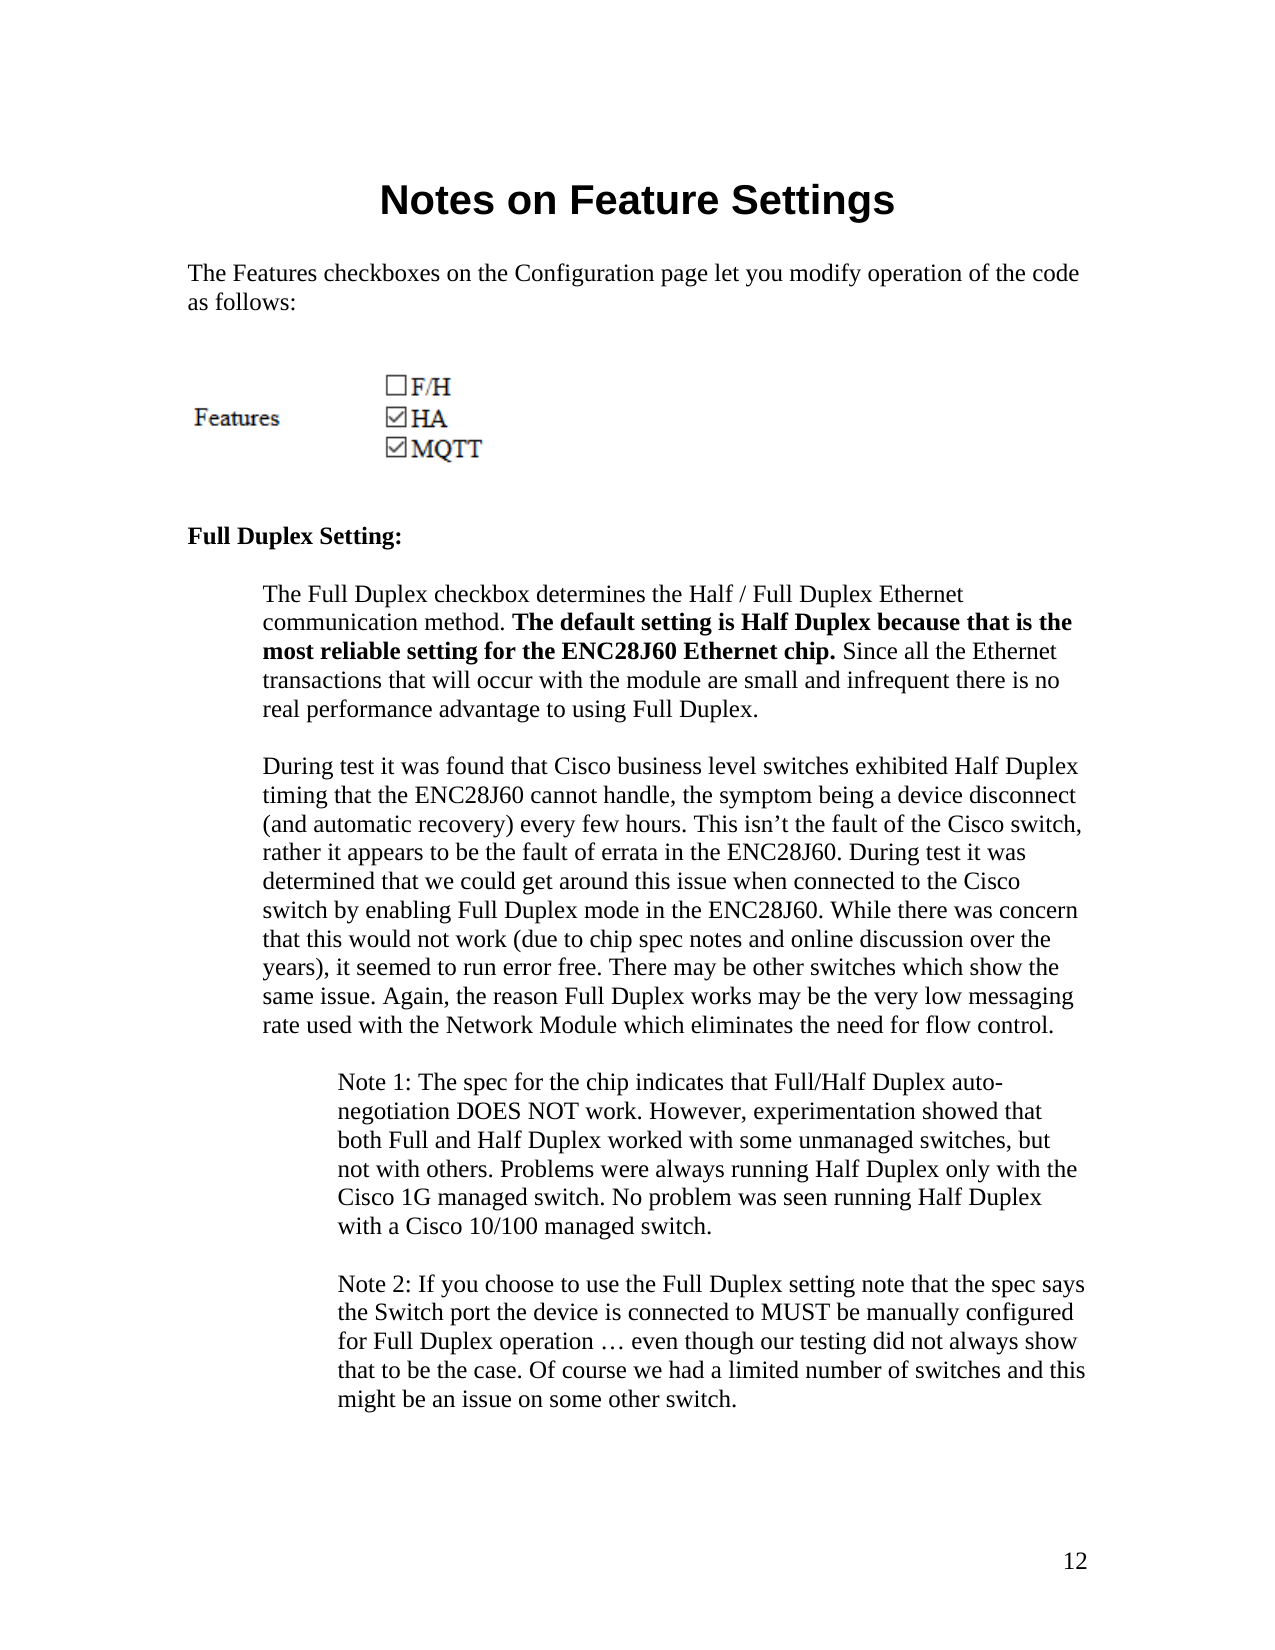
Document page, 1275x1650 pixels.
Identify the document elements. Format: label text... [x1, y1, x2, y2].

subtitle Notes on Feature Settings [187, 175, 1087, 223]
text Note 1: The spec for the chip indicates that Full/Half Duplex auto-negotiation DOES NOT work. However, experimentation showed that both Full and Half Duplex worked with some unmanaged switches, but not with others. Problems were always running Half Duplex only with the Cisco 1G managed switch. No problem was seen running Half Duplex with a Cisco 10/100 managed switch. [337, 1067, 1087, 1240]
text The Features checkboxes on the Configuration page let you modify operation of the code as follows: [187, 258, 1087, 315]
text During test it was found that Cisco business level switches exhibited Half Duplex timing that the ENC28J60 cannot handle, the symptom being a device disconnect (and automatic recovery) every few hours. This isn’t the fault of the Cisco switch, rather it appears to be the fault of errata in the ENC28J60. During test it was determined that we could get around this issue when connected to the Cisco switch by enabling Full Duplex mode in the ENC28J60. While there was concern that this would not work (due to chip spec notes and online discussion over the years), it seemed to run error free. There may be other switches which show the same issue. Again, the reason Full Duplex works may be the very low messaging rate used with the Network Module which eliminates the need for flow control. [262, 751, 1087, 1039]
picture [187, 372, 501, 464]
text Full Duplex Setting: [187, 521, 1087, 550]
text The Full Duplex checkbox determines the Half / Full Duplex Ethernet communication method. The default setting is Half Duplex because that is the most reliable setting for the ENC28J60 Ethernet chip. Since all the Ethernet transactions that will occur with the module are small and infrequent there is no real performance advantage to using Full Duplex. [262, 579, 1087, 722]
text Note 2: If you choose to use the Full Duplex setting note that the spec says the Switch port the device is connected to MUST be manually configured for Full Duplex operation … even though our testing did not always show that to be the case. Of course we had a limited number of switches and this might be an issue on some other switch. [337, 1269, 1087, 1412]
